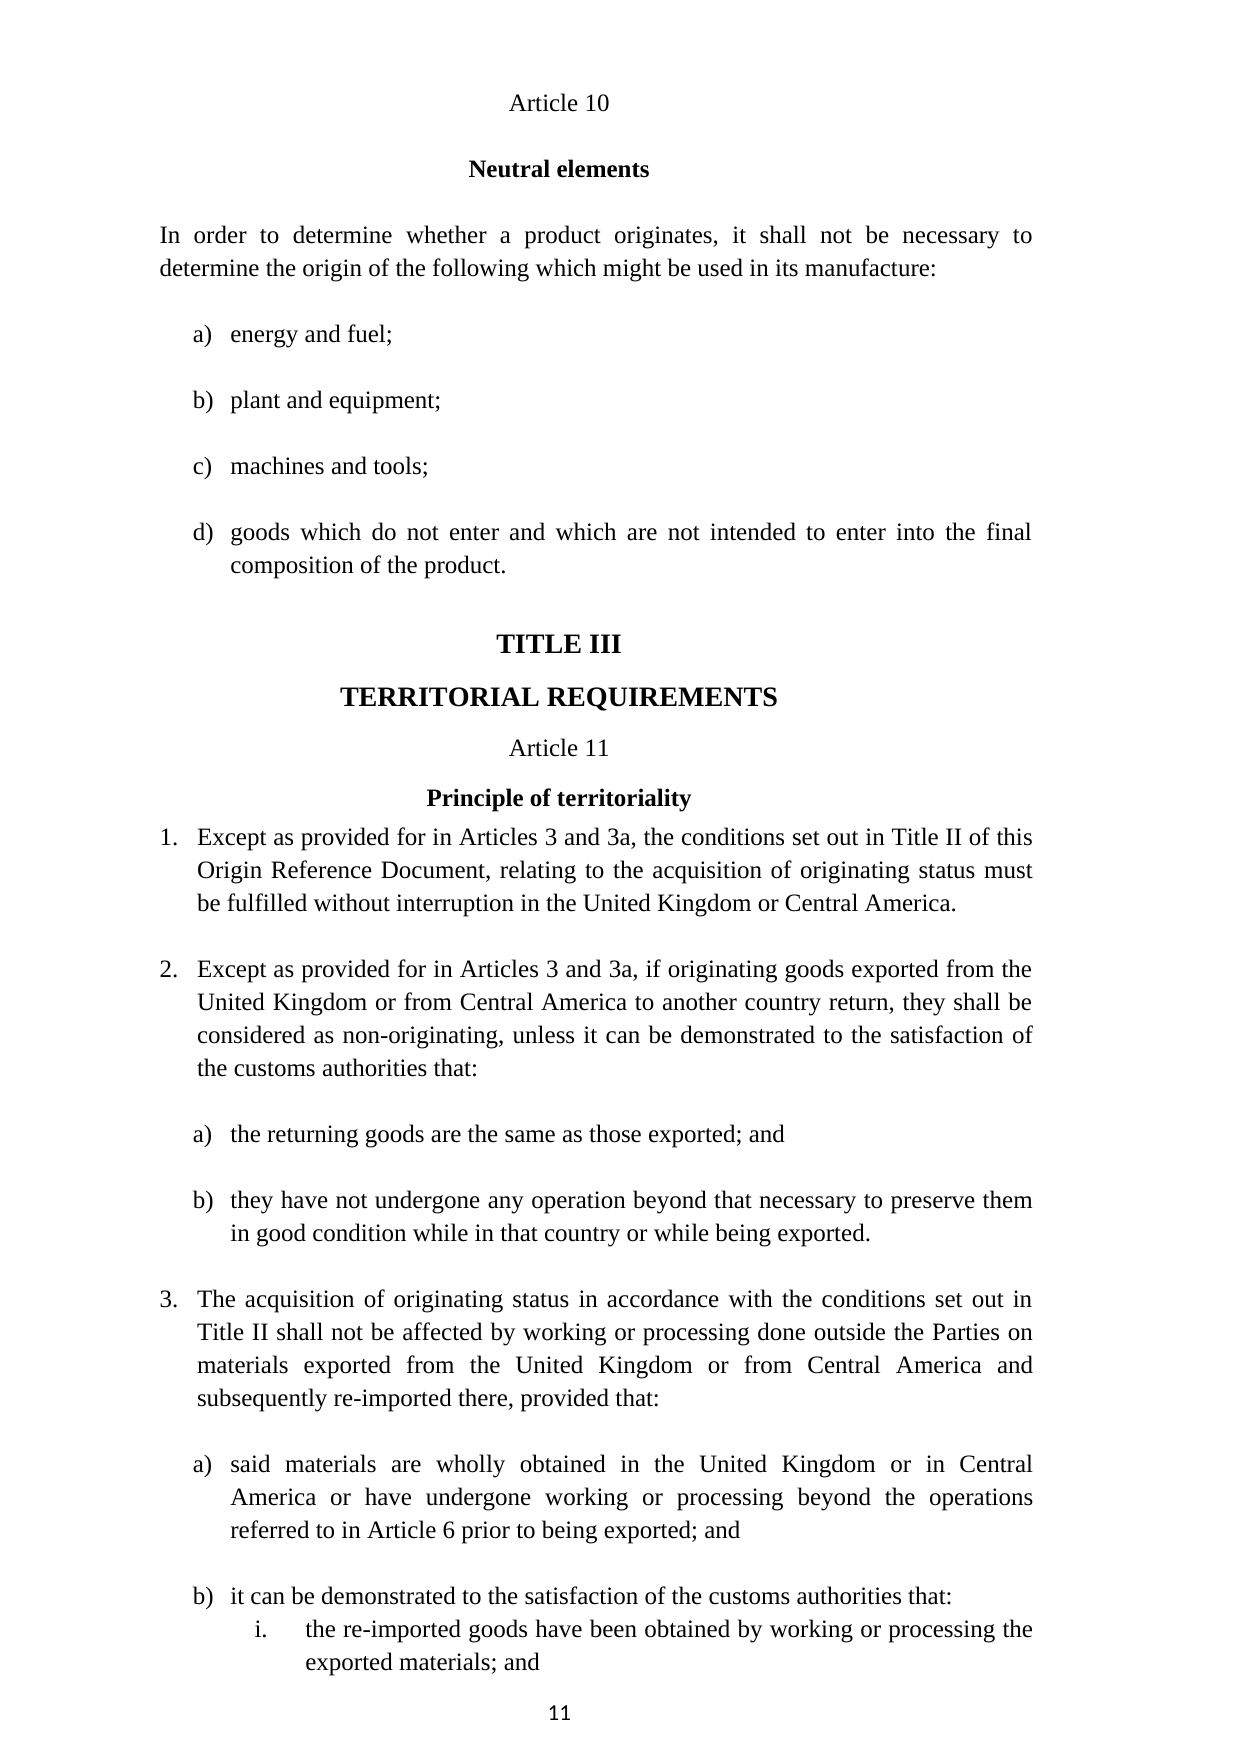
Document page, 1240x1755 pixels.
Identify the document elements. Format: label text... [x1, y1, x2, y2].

list goods which do not enter and which are not intended to enter into the final composition of the product. [193, 517, 1034, 579]
text Article 11 [84, 733, 1034, 762]
list machines and tools; [193, 451, 1034, 480]
text TITLE III [84, 627, 1034, 659]
list they have not undergone any operation beyond that necessary to preserve them in good condition while in that country or while being exported. [193, 1185, 1034, 1247]
list the returning goods are the same as those exported; and [193, 1119, 1034, 1148]
text In order to determine whether a product originates, it shall not be necessary to determine the origin of the following which might be used in its manufacture: [159, 220, 1034, 282]
text TERRITORIAL REQUIREMENTS [84, 680, 1034, 712]
text Neutral elements [84, 154, 1034, 183]
list Except as provided for in Articles 3 and 3a, if originating goods exported from the United Kingdom or from Central America to another country return, they shall be considered as non-originating, unless it can be demonstrated to the satisfaction of the customs authorities that: [159, 954, 1034, 1082]
list The acquisition of originating status in accordance with the conditions set out in Title II shall not be affected by working or processing done outside the Parties on materials exported from the United Kingdom or from Central America and subsequently re-imported there, provided that: [159, 1284, 1034, 1412]
list it can be demonstrated to the satisfaction of the customs authorities that: [193, 1581, 1034, 1610]
list plant and equipment; [193, 385, 1034, 414]
list energy and fuel; [193, 319, 1034, 348]
list Except as provided for in Articles 3 and 3a, the conditions set out in Title II of this Origin Reference Document, relating to the acquisition of originating status must be fulfilled without interruption in the United Kingdom or Central America. [159, 822, 1034, 917]
list the re-imported goods have been obtained by working or processing the exported materials; and [268, 1614, 1034, 1676]
text Article 10 [84, 88, 1034, 117]
text Principle of territoriality [84, 783, 1034, 811]
list said materials are wholly obtained in the United Kingdom or in Central America or have undergone working or processing beyond the operations referred to in Article 6 prior to being exported; and [193, 1449, 1034, 1544]
